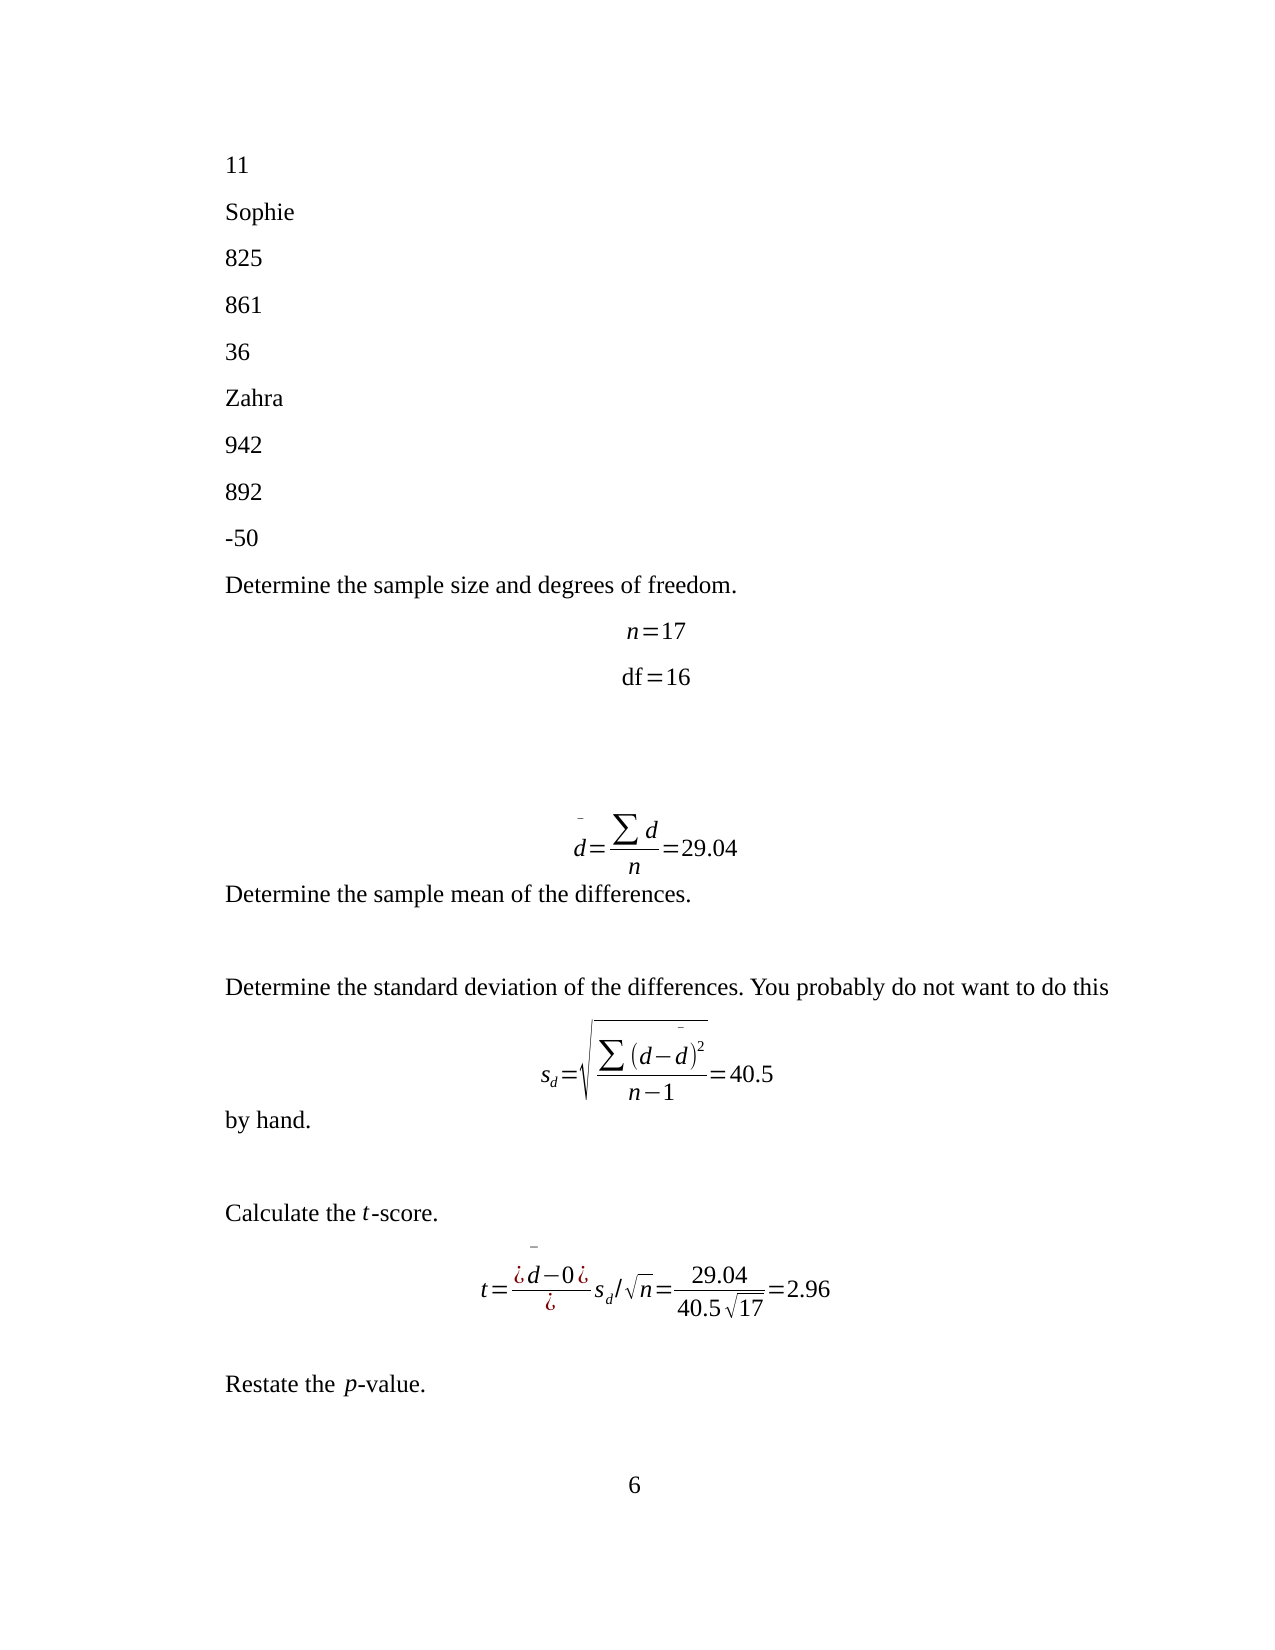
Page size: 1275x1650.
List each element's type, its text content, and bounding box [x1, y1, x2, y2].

list -50 [187, 523, 1125, 552]
list Zahra [187, 383, 1125, 412]
list Calculate the -score. [187, 1198, 1125, 1227]
list 825 [187, 243, 1125, 272]
list Determine the sample mean of the differences. [187, 785, 1125, 907]
list 942 [187, 430, 1125, 459]
list 861 [187, 290, 1125, 319]
list Determine the sample size and degrees of freedom. [187, 570, 1125, 599]
list 11 [187, 150, 1125, 179]
list Determine the standard deviation of the differences. You probably do not want to do this by hand. [187, 972, 1125, 1133]
list 36 [187, 337, 1125, 365]
list 892 [187, 477, 1125, 505]
list Restate the -value. [187, 1369, 1125, 1398]
list Sophie [187, 197, 1125, 225]
